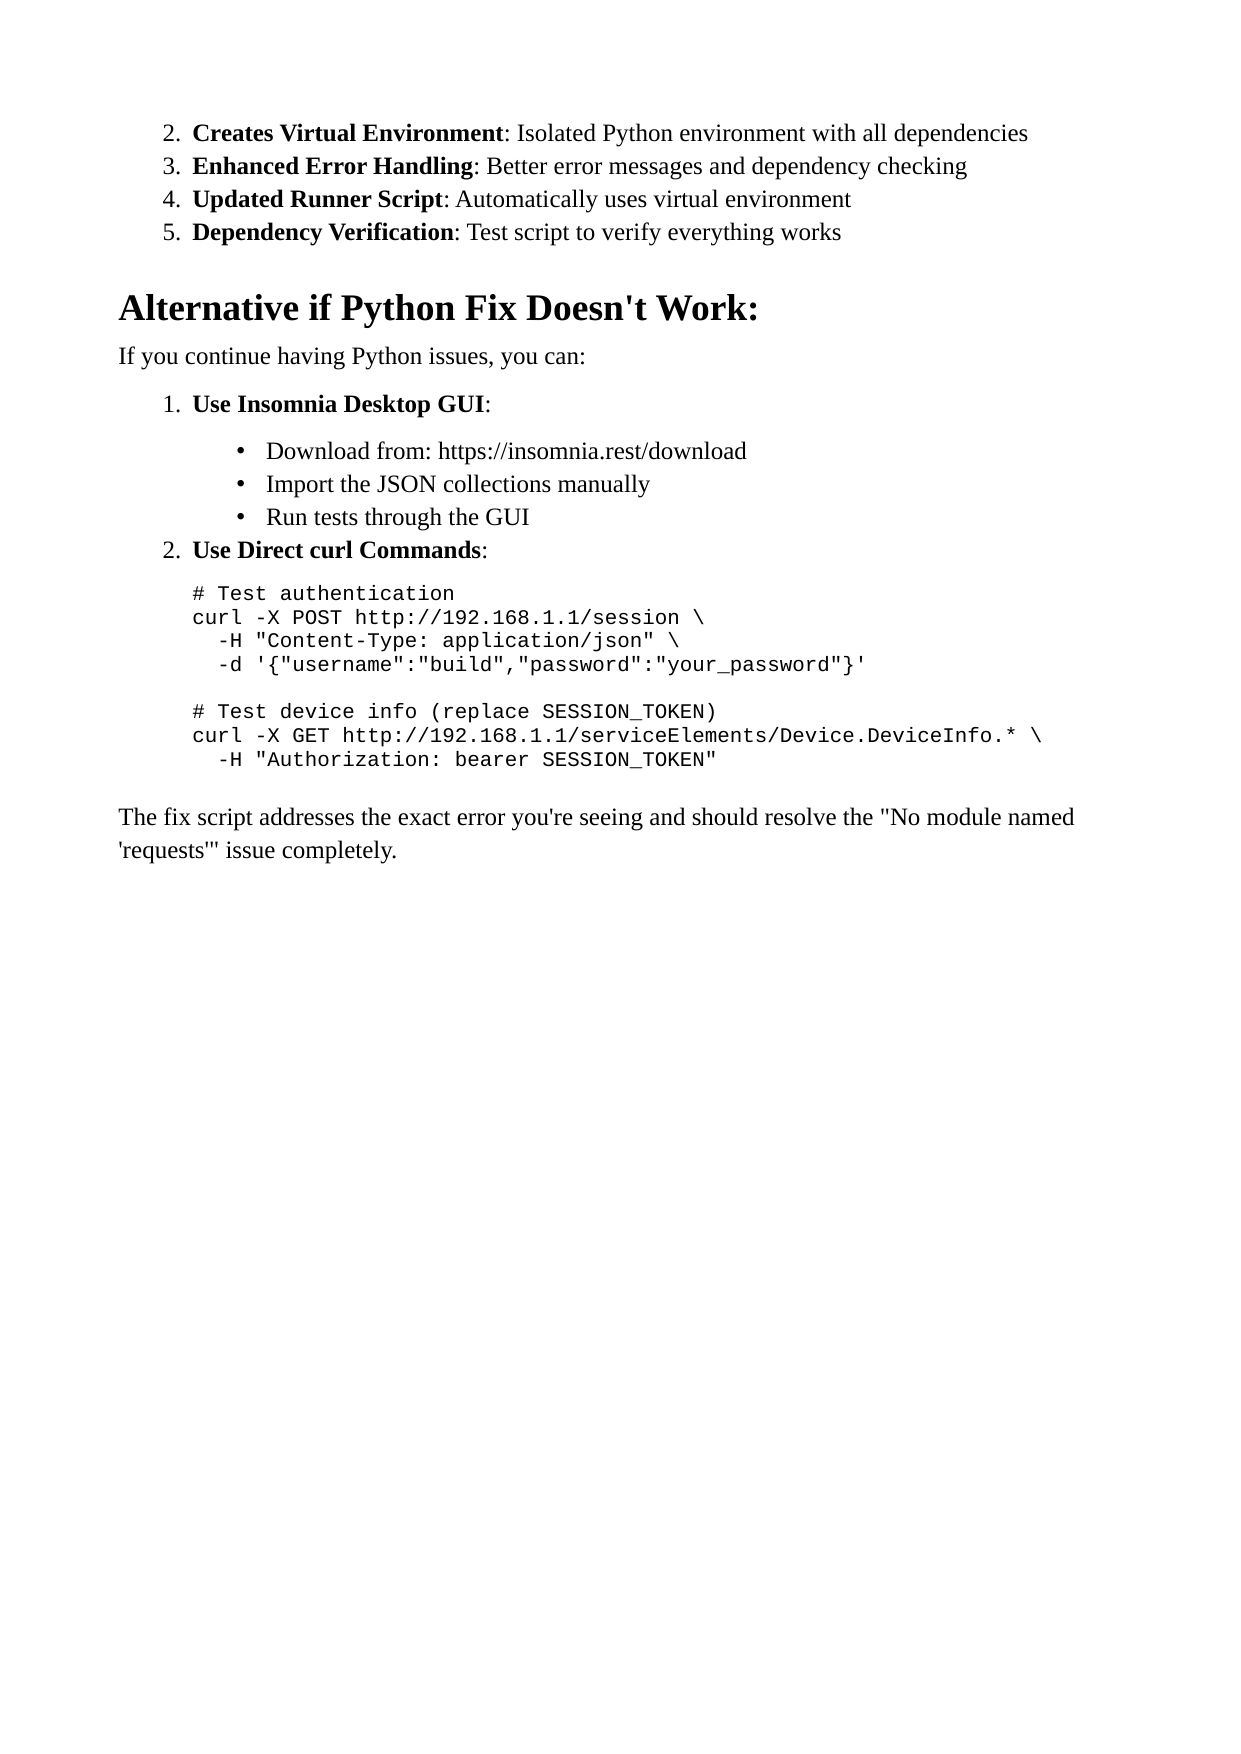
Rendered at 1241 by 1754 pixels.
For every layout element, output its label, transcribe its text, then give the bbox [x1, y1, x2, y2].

list Dependency Verification: Test script to verify everything works [162, 217, 1122, 246]
list -H "Content-Type: application/json" \ [162, 630, 1122, 654]
list Use Direct curl Commands: [162, 536, 1122, 564]
list Updated Runner Script: Automatically uses virtual environment [162, 184, 1122, 213]
list -d '{"username":"build","password":"your_password"}' [162, 654, 1122, 678]
list Enhanced Error Handling: Better error messages and dependency checking [162, 151, 1122, 180]
list curl -X GET http://192.168.1.1/serviceElements/Device.DeviceInfo.* \ [162, 725, 1122, 749]
list Run tests through the GUI [236, 502, 1122, 531]
list Import the JSON collections manually [236, 469, 1122, 498]
list Creates Virtual Environment: Isolated Python environment with all dependencies [162, 118, 1122, 147]
text The fix script addresses the exact error you're seeing and should resolve the "No module named 'requests'" issue completely. [118, 802, 1122, 863]
list Download from: https://insomnia.rest/download [236, 436, 1122, 465]
list -H "Authorization: bearer SESSION_TOKEN" [162, 749, 1122, 772]
text If you continue having Python issues, you can: [118, 341, 1122, 370]
list curl -X POST http://192.168.1.1/session \ [162, 607, 1122, 630]
list # Test authentication [162, 583, 1122, 607]
list # Test device info (replace SESSION_TOKEN) [162, 701, 1122, 725]
subtitle Alternative if Python Fix Doesn't Work: [118, 286, 1122, 329]
list Use Insomnia Desktop GUI: [162, 389, 1122, 418]
